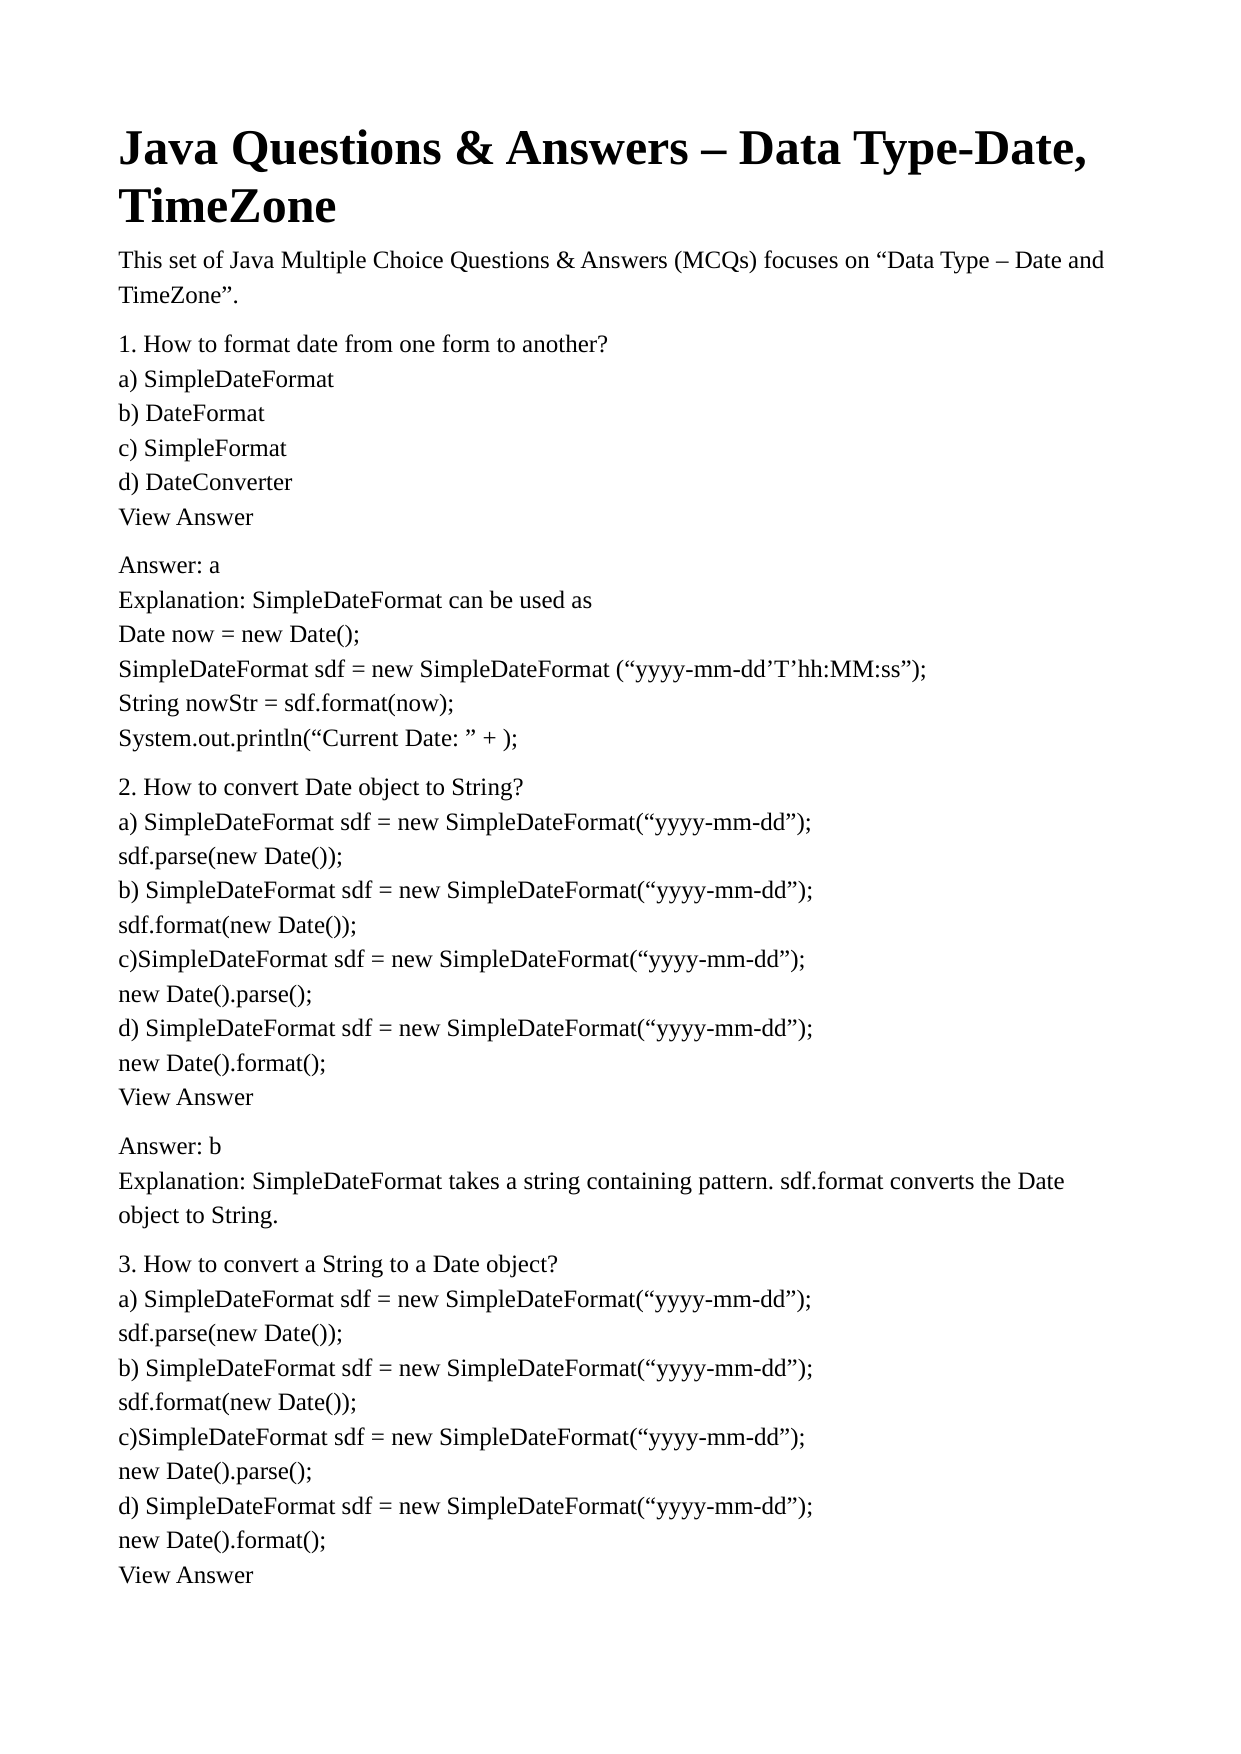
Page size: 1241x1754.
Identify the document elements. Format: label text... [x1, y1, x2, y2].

text 1. How to format date from one form to another? a) SimpleDateFormat b) DateFormat c) SimpleFormat d) DateConverter View Answer [118, 329, 1122, 530]
text This set of Java Multiple Choice Questions & Answers (MCQs) focuses on “Data Type – Date and TimeZone”. [118, 246, 1122, 309]
text 2. How to convert Date object to String? a) SimpleDateFormat sdf = new SimpleDateFormat(“yyyy-mm-dd”); sdf.parse(new Date()); b) SimpleDateFormat sdf = new SimpleDateFormat(“yyyy-mm-dd”); sdf.format(new Date()); c)SimpleDateFormat sdf = new SimpleDateFormat(“yyyy-mm-dd”); new Date().parse(); d) SimpleDateFormat sdf = new SimpleDateFormat(“yyyy-mm-dd”); new Date().format(); View Answer [118, 772, 1122, 1111]
text Answer: a Explanation: SimpleDateFormat can be used as Date now = new Date(); SimpleDateFormat sdf = new SimpleDateFormat (“yyyy-mm-dd’T’hh:MM:ss”); String nowStr = sdf.format(now); System.out.println(“Current Date: ” + ); [118, 551, 1122, 752]
text 3. How to convert a String to a Date object? a) SimpleDateFormat sdf = new SimpleDateFormat(“yyyy-mm-dd”); sdf.parse(new Date()); b) SimpleDateFormat sdf = new SimpleDateFormat(“yyyy-mm-dd”); sdf.format(new Date()); c)SimpleDateFormat sdf = new SimpleDateFormat(“yyyy-mm-dd”); new Date().parse(); d) SimpleDateFormat sdf = new SimpleDateFormat(“yyyy-mm-dd”); new Date().format(); View Answer [118, 1249, 1122, 1588]
text Answer: b Explanation: SimpleDateFormat takes a string containing pattern. sdf.format converts the Date object to String. [118, 1131, 1122, 1229]
subtitle Java Questions & Answers – Data Type-Date, TimeZone [118, 118, 1122, 233]
